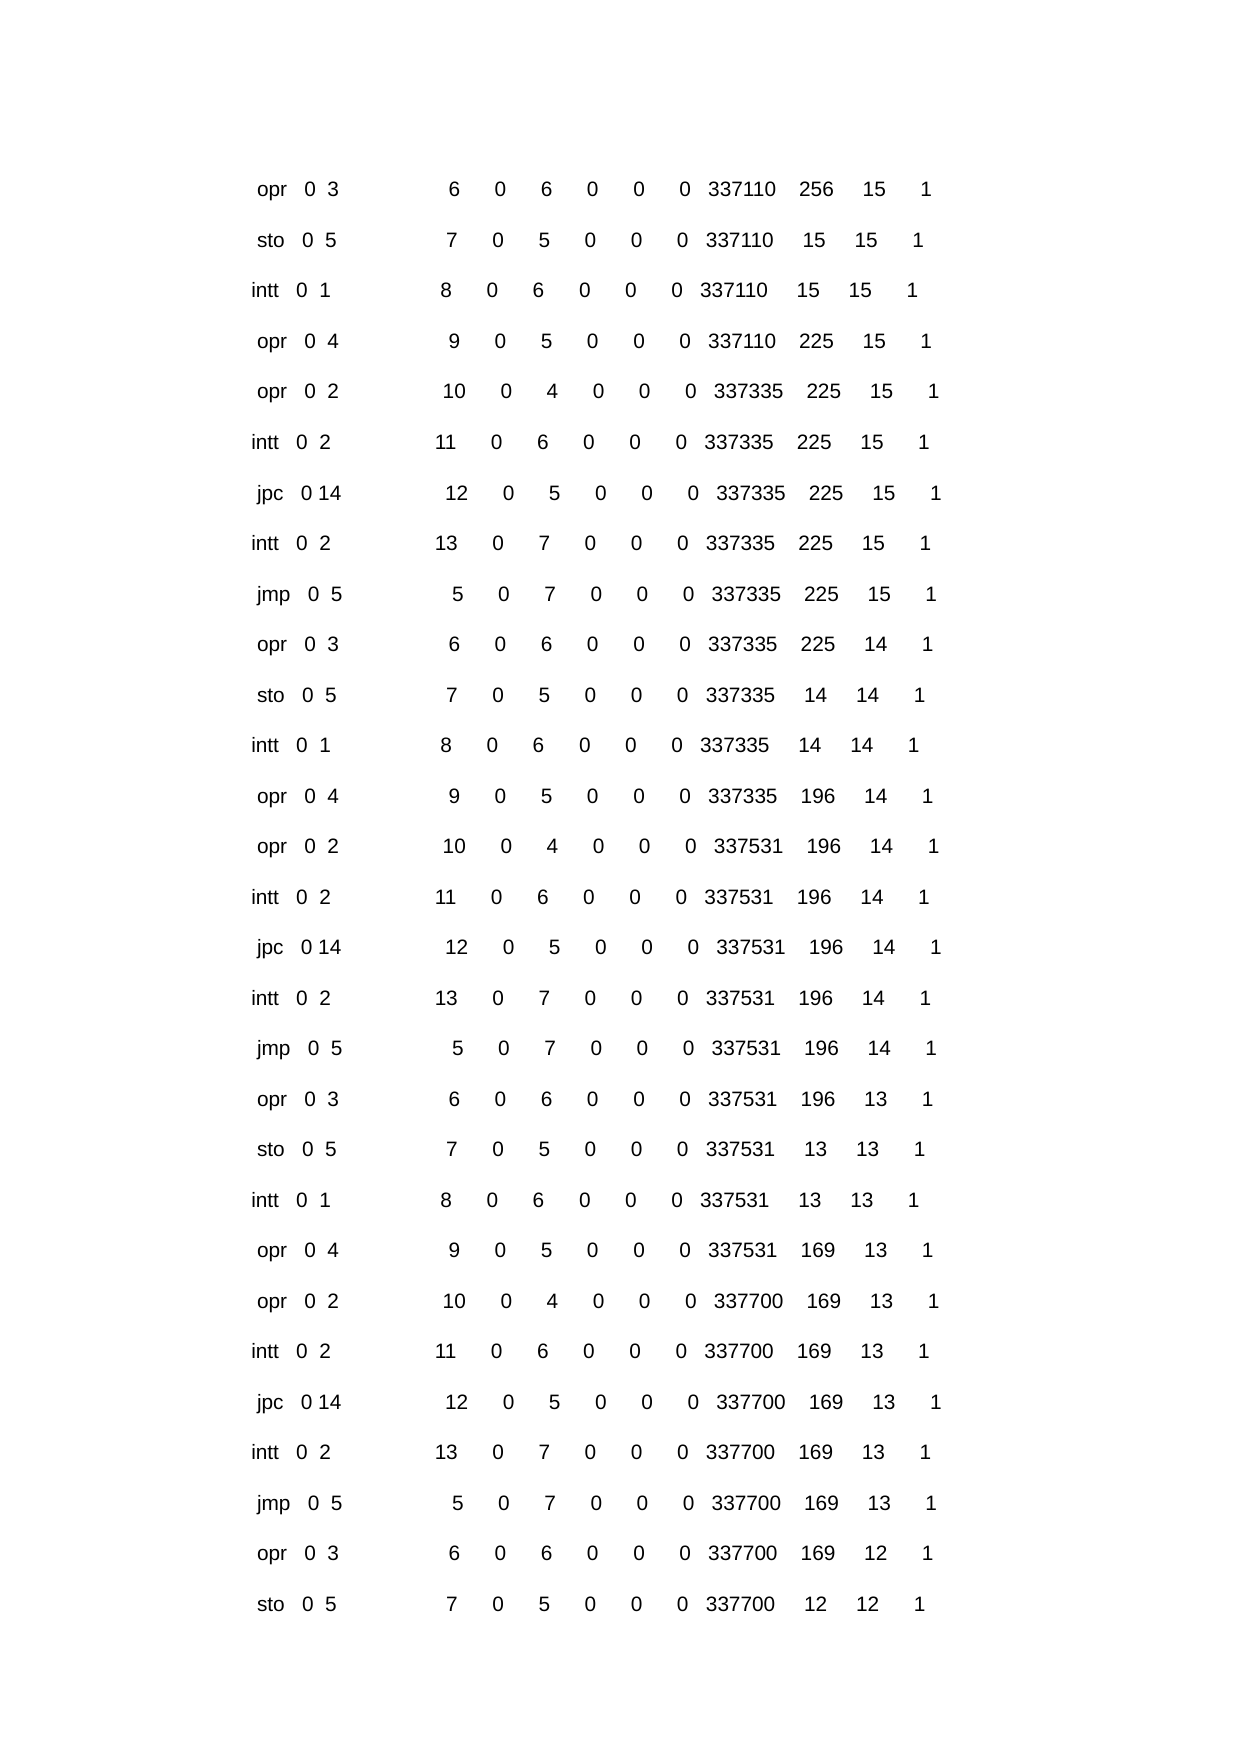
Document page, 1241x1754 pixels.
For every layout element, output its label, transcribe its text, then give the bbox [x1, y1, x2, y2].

text sto 0 5 7 0 5 0 0 0 337700 12 12 1 [251, 1592, 1122, 1616]
text intt 0 2 13 0 7 0 0 0 337700 169 13 1 [251, 1440, 1122, 1464]
text opr 0 2 10 0 4 0 0 0 337700 169 13 1 [251, 1289, 1122, 1313]
text sto 0 5 7 0 5 0 0 0 337531 13 13 1 [251, 1137, 1122, 1161]
text sto 0 5 7 0 5 0 0 0 337110 15 15 1 [251, 228, 1122, 252]
text jpc 0 14 12 0 5 0 0 0 337335 225 15 1 [251, 480, 1122, 504]
text opr 0 3 6 0 6 0 0 0 337531 196 13 1 [251, 1087, 1122, 1111]
text sto 0 5 7 0 5 0 0 0 337335 14 14 1 [251, 682, 1122, 706]
text opr 0 3 6 0 6 0 0 0 337110 256 15 1 [251, 177, 1122, 201]
text opr 0 2 10 0 4 0 0 0 337335 225 15 1 [251, 379, 1122, 403]
text jmp 0 5 5 0 7 0 0 0 337700 169 13 1 [251, 1491, 1122, 1515]
text intt 0 2 11 0 6 0 0 0 337335 225 15 1 [251, 430, 1122, 454]
text intt 0 1 8 0 6 0 0 0 337335 14 14 1 [251, 733, 1122, 757]
text jpc 0 14 12 0 5 0 0 0 337531 196 14 1 [251, 935, 1122, 959]
text opr 0 4 9 0 5 0 0 0 337335 196 14 1 [251, 783, 1122, 807]
text intt 0 2 11 0 6 0 0 0 337531 196 14 1 [251, 884, 1122, 908]
text intt 0 1 8 0 6 0 0 0 337110 15 15 1 [251, 278, 1122, 302]
text opr 0 2 10 0 4 0 0 0 337531 196 14 1 [251, 834, 1122, 858]
text jmp 0 5 5 0 7 0 0 0 337531 196 14 1 [251, 1036, 1122, 1060]
text intt 0 2 13 0 7 0 0 0 337335 225 15 1 [251, 531, 1122, 555]
text opr 0 3 6 0 6 0 0 0 337700 169 12 1 [251, 1541, 1122, 1565]
text jmp 0 5 5 0 7 0 0 0 337335 225 15 1 [251, 581, 1122, 605]
text intt 0 2 13 0 7 0 0 0 337531 196 14 1 [251, 986, 1122, 1009]
text opr 0 4 9 0 5 0 0 0 337531 169 13 1 [251, 1238, 1122, 1262]
text opr 0 3 6 0 6 0 0 0 337335 225 14 1 [251, 632, 1122, 656]
text jpc 0 14 12 0 5 0 0 0 337700 169 13 1 [251, 1390, 1122, 1414]
text intt 0 1 8 0 6 0 0 0 337531 13 13 1 [251, 1188, 1122, 1212]
text opr 0 4 9 0 5 0 0 0 337110 225 15 1 [251, 329, 1122, 353]
text intt 0 2 11 0 6 0 0 0 337700 169 13 1 [251, 1339, 1122, 1363]
